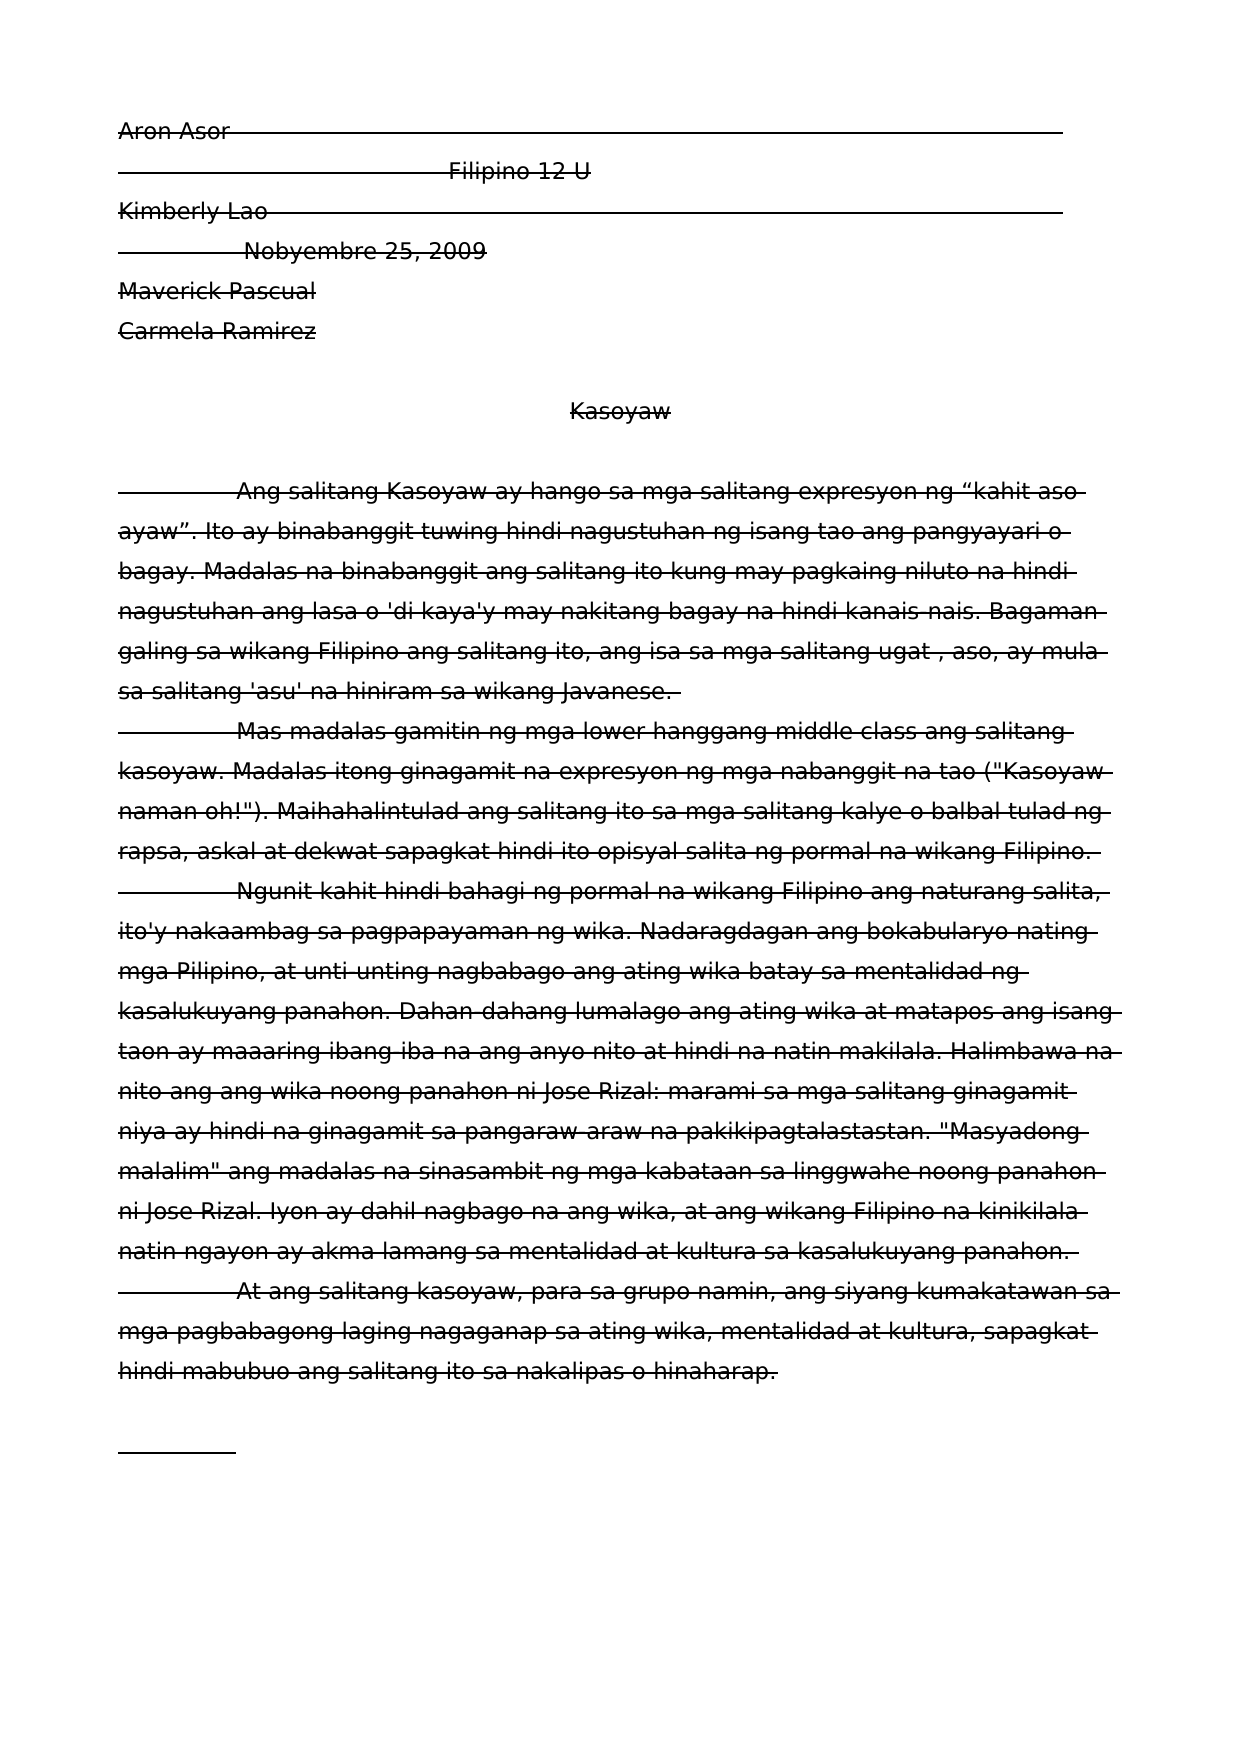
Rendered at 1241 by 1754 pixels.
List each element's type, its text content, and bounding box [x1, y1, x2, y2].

text Maverick Pascual [118, 278, 1122, 305]
text Kimberly Lao Nobyembre 25, 2009 [118, 198, 1122, 265]
text Aron Asor Filipino 12 U [118, 118, 1122, 185]
text Kasoyaw [118, 398, 1122, 425]
text Ngunit kahit hindi bahagi ng pormal na wikang Filipino ang naturang salita, ito'y nakaambag sa pagpapayaman ng wika. Nadaragdagan ang bokabularyo nating mga Pilipino, at unti-unting nagbabago ang ating wika batay sa mentalidad ng kasalukuyang panahon. Dahan-dahang lumalago ang ating wika at matapos ang isang taon ay maaaring ibang-iba na ang anyo nito at hindi na natin makilala. Halimbawa na nito ang ang wika noong panahon ni Jose Rizal: marami sa mga salitang ginagamit niya ay hindi na ginagamit sa pangaraw-araw na pakikipagtalastastan. "Masyadong malalim" ang madalas na sinasambit ng mga kabataan sa linggwahe noong panahon ni Jose Rizal. Iyon ay dahil nagbago na ang wika, at ang wikang Filipino na kinikilala natin ngayon ay akma lamang sa mentalidad at kultura sa kasalukuyang panahon. [118, 878, 1122, 1012]
text Carmela Ramirez [118, 318, 1122, 345]
text Mas madalas gamitin ng mga lower hanggang middle class ang salitang kasoyaw. Madalas itong ginagamit na expresyon ng mga nabanggit na tao ("Kasoyaw naman oh!"). Maihahalintulad ang salitang ito sa mga salitang kalye o balbal tulad ng rapsa, askal at dekwat sapagkat hindi ito opisyal salita ng pormal na wikang Filipino. [118, 718, 1122, 865]
text At ang salitang kasoyaw, para sa grupo namin, ang siyang kumakatawan sa mga pagbabagong laging nagaganap sa ating wika, mentalidad at kultura, sapagkat hindi mabubuo ang salitang ito sa nakalipas o hinaharap. [118, 1278, 1122, 1385]
text Ngunit kahit hindi bahagi ng pormal na wikang Filipino ang naturang salita, ito'y nakaambag sa pagpapayaman ng wika. Nadaragdagan ang bokabularyo nating mga Pilipino, at unti-unting nagbabago ang ating wika batay sa mentalidad ng kasalukuyang panahon. Dahan-dahang lumalago ang ating wika at matapos ang isang taon ay maaaring ibang-iba na ang anyo nito at hindi na natin makilala. Halimbawa na nito ang ang wika noong panahon ni Jose Rizal: marami sa mga salitang ginagamit niya ay hindi na ginagamit sa pangaraw-araw na pakikipagtalastastan. "Masyadong malalim" ang madalas na sinasambit ng mga kabataan sa linggwahe noong panahon ni Jose Rizal. Iyon ay dahil nagbago na ang wika, at ang wikang Filipino na kinikilala natin ngayon ay akma lamang sa mentalidad at kultura sa kasalukuyang panahon. [118, 1054, 1122, 1265]
text Ngunit kahit hindi bahagi ng pormal na wikang Filipino ang naturang salita, ito'y nakaambag sa pagpapayaman ng wika. Nadaragdagan ang bokabularyo nating mga Pilipino, at unti-unting nagbabago ang ating wika batay sa mentalidad ng kasalukuyang panahon. Dahan-dahang lumalago ang ating wika at matapos ang isang taon ay maaaring ibang-iba na ang anyo nito at hindi na natin makilala. Halimbawa na nito ang ang wika noong panahon ni Jose Rizal: marami sa mga salitang ginagamit niya ay hindi na ginagamit sa pangaraw-araw na pakikipagtalastastan. "Masyadong malalim" ang madalas na sinasambit ng mga kabataan sa linggwahe noong panahon ni Jose Rizal. Iyon ay dahil nagbago na ang wika, at ang wikang Filipino na kinikilala natin ngayon ay akma lamang sa mentalidad at kultura sa kasalukuyang panahon. [118, 1014, 1122, 1052]
text Ang salitang Kasoyaw ay hango sa mga salitang expresyon ng “kahit aso ayaw”. Ito ay binabanggit tuwing hindi nagustuhan ng isang tao ang pangyayari o bagay. Madalas na binabanggit ang salitang ito kung may pagkaing niluto na hindi nagustuhan ang lasa o 'di kaya'y may nakitang bagay na hindi kanais-nais. Bagaman galing sa wikang Filipino ang salitang ito, ang isa sa mga salitang ugat , aso, ay mula sa salitang 'asu' na hiniram sa wikang Javanese. [118, 478, 1122, 705]
